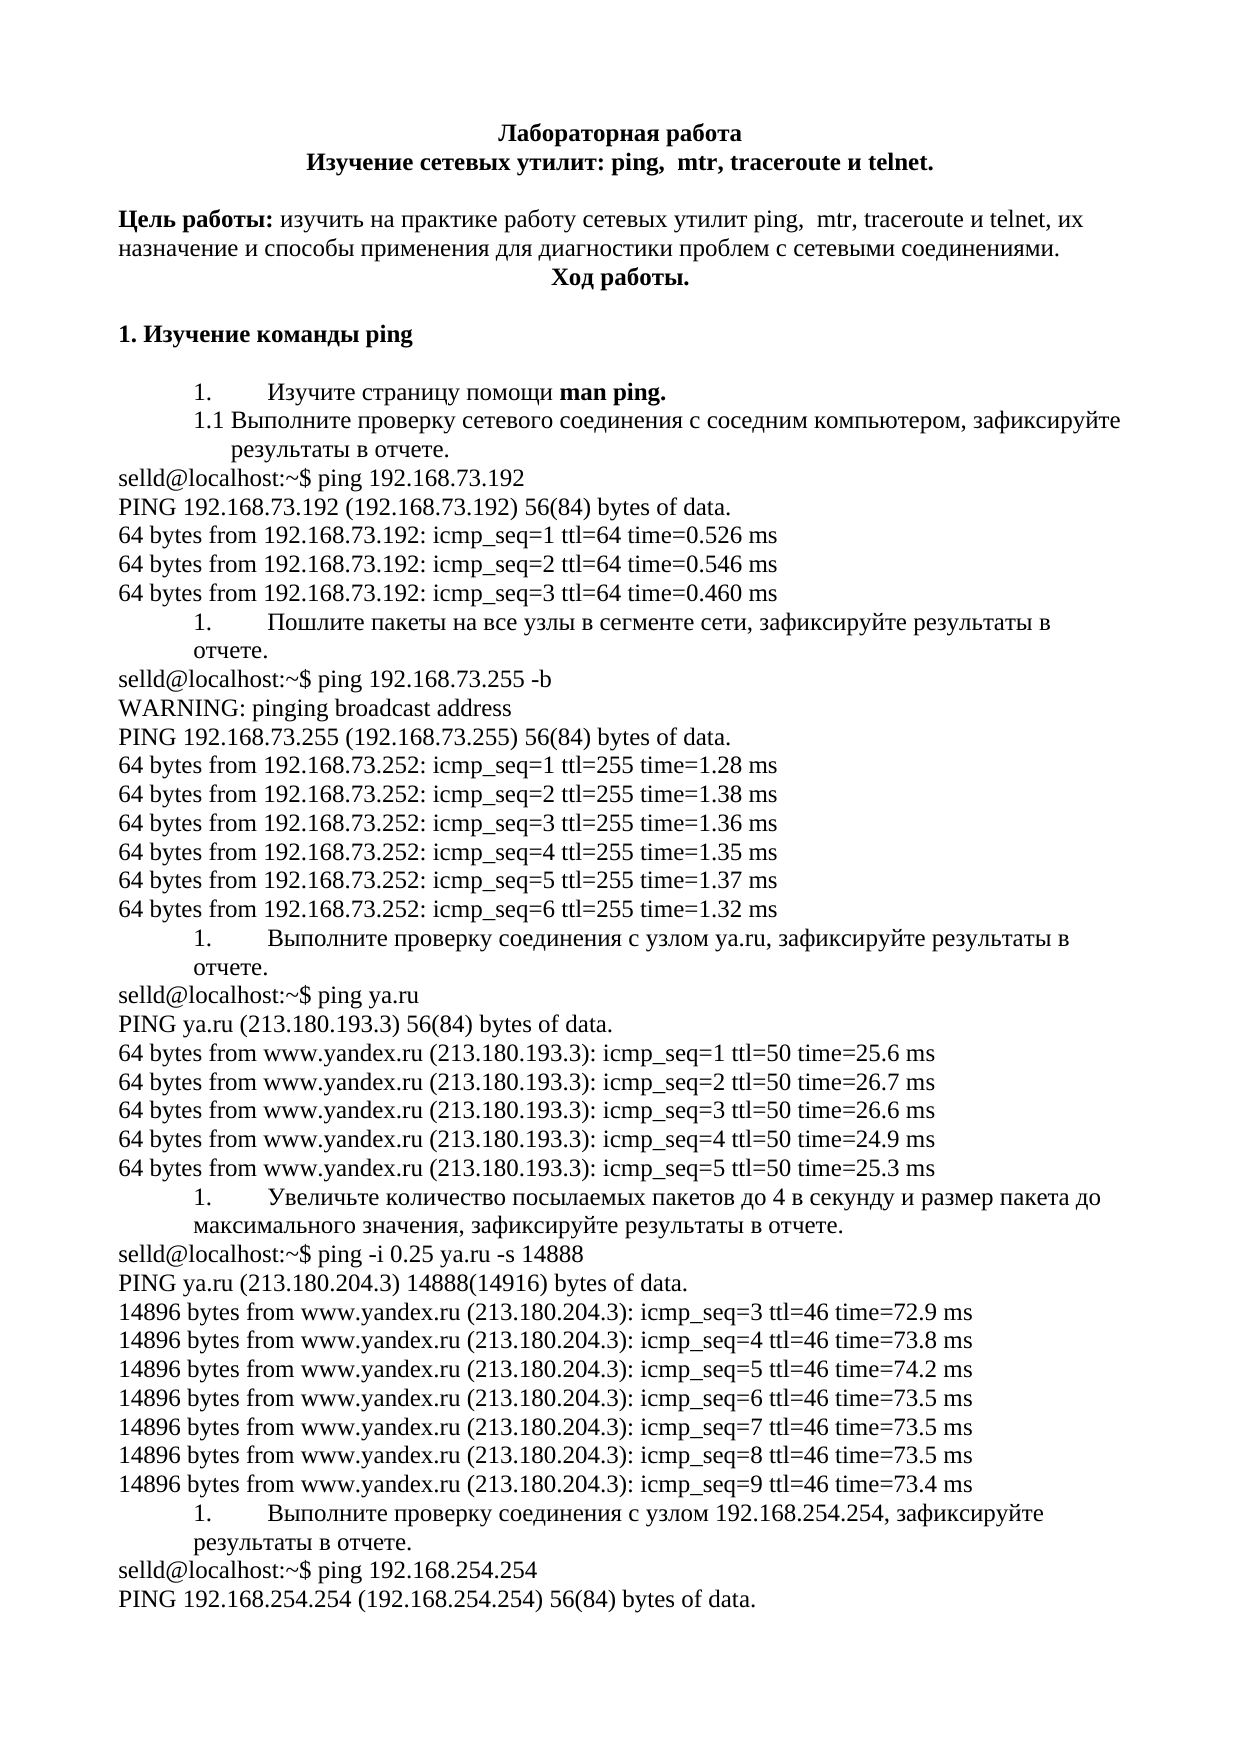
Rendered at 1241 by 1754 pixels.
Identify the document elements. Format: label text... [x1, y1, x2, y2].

list Изучите страницу помощи man ping. [193, 377, 1122, 406]
text Изучение сетевых утилит: ping, mtr, traceroute и telnet. [118, 147, 1122, 176]
text PING 192.168.254.254 (192.168.254.254) 56(84) bytes of data. [118, 1584, 1122, 1613]
text 64 bytes from 192.168.73.252: icmp_seq=5 ttl=255 time=1.37 ms [118, 866, 1122, 894]
text selld@localhost:~$ ping 192.168.73.255 -b [118, 664, 1122, 693]
list Выполните проверку сетевого соединения с соседним компьютером, зафиксируйте результаты в отчете. [193, 406, 1122, 463]
text 14896 bytes from www.yandex.ru (213.180.204.3): icmp_seq=5 ttl=46 time=74.2 ms [118, 1354, 1122, 1383]
text 14896 bytes from www.yandex.ru (213.180.204.3): icmp_seq=9 ttl=46 time=73.4 ms [118, 1469, 1122, 1498]
text 14896 bytes from www.yandex.ru (213.180.204.3): icmp_seq=6 ttl=46 time=73.5 ms [118, 1383, 1122, 1412]
list Пошлите пакеты на все узлы в сегменте сети, зафиксируйте результаты в отчете. [193, 607, 1122, 664]
text 64 bytes from 192.168.73.252: icmp_seq=1 ttl=255 time=1.28 ms [118, 751, 1122, 779]
text selld@localhost:~$ ping ya.ru [118, 981, 1122, 1009]
text 14896 bytes from www.yandex.ru (213.180.204.3): icmp_seq=7 ttl=46 time=73.5 ms [118, 1412, 1122, 1441]
text 64 bytes from 192.168.73.252: icmp_seq=3 ttl=255 time=1.36 ms [118, 808, 1122, 837]
text PING ya.ru (213.180.193.3) 56(84) bytes of data. [118, 1009, 1122, 1038]
text 1. Изучение команды ping [118, 319, 1122, 348]
text Лабораторная работа [118, 118, 1122, 147]
text selld@localhost:~$ ping 192.168.73.192 [118, 463, 1122, 492]
text selld@localhost:~$ ping 192.168.254.254 [118, 1556, 1122, 1584]
list Увеличьте количество посылаемых пакетов до 4 в секунду и размер пакета до максимального значения, зафиксируйте результаты в отчете. [193, 1182, 1122, 1239]
text WARNING: pinging broadcast address [118, 693, 1122, 722]
text 64 bytes from www.yandex.ru (213.180.193.3): icmp_seq=2 ttl=50 time=26.7 ms [118, 1067, 1122, 1096]
text 14896 bytes from www.yandex.ru (213.180.204.3): icmp_seq=3 ttl=46 time=72.9 ms [118, 1297, 1122, 1326]
text 64 bytes from 192.168.73.192: icmp_seq=3 ttl=64 time=0.460 ms [118, 578, 1122, 607]
text 14896 bytes from www.yandex.ru (213.180.204.3): icmp_seq=4 ttl=46 time=73.8 ms [118, 1326, 1122, 1354]
text 64 bytes from 192.168.73.252: icmp_seq=4 ttl=255 time=1.35 ms [118, 837, 1122, 866]
list Выполните проверку соединения с узлом ya.ru, зафиксируйте результаты в отчете. [193, 923, 1122, 981]
text 64 bytes from 192.168.73.252: icmp_seq=2 ttl=255 time=1.38 ms [118, 779, 1122, 808]
text 64 bytes from www.yandex.ru (213.180.193.3): icmp_seq=1 ttl=50 time=25.6 ms [118, 1038, 1122, 1067]
text 14896 bytes from www.yandex.ru (213.180.204.3): icmp_seq=8 ttl=46 time=73.5 ms [118, 1441, 1122, 1469]
text 64 bytes from www.yandex.ru (213.180.193.3): icmp_seq=3 ttl=50 time=26.6 ms [118, 1096, 1122, 1124]
text Цель работы: изучить на практике работу сетевых утилит ping, mtr, traceroute и telnet, их назначение и способы применения для диагностики проблем с сетевыми соединениями. [118, 204, 1122, 262]
text 64 bytes from www.yandex.ru (213.180.193.3): icmp_seq=5 ttl=50 time=25.3 ms [118, 1153, 1122, 1182]
text PING 192.168.73.255 (192.168.73.255) 56(84) bytes of data. [118, 722, 1122, 751]
text 64 bytes from 192.168.73.192: icmp_seq=1 ttl=64 time=0.526 ms [118, 521, 1122, 549]
text Ход работы. [118, 262, 1122, 291]
list Выполните проверку соединения с узлом 192.168.254.254, зафиксируйте результаты в отчете. [193, 1498, 1122, 1556]
text PING ya.ru (213.180.204.3) 14888(14916) bytes of data. [118, 1268, 1122, 1297]
text 64 bytes from 192.168.73.192: icmp_seq=2 ttl=64 time=0.546 ms [118, 549, 1122, 578]
text 64 bytes from 192.168.73.252: icmp_seq=6 ttl=255 time=1.32 ms [118, 894, 1122, 923]
text 64 bytes from www.yandex.ru (213.180.193.3): icmp_seq=4 ttl=50 time=24.9 ms [118, 1124, 1122, 1153]
text selld@localhost:~$ ping -i 0.25 ya.ru -s 14888 [118, 1239, 1122, 1268]
text PING 192.168.73.192 (192.168.73.192) 56(84) bytes of data. [118, 492, 1122, 521]
